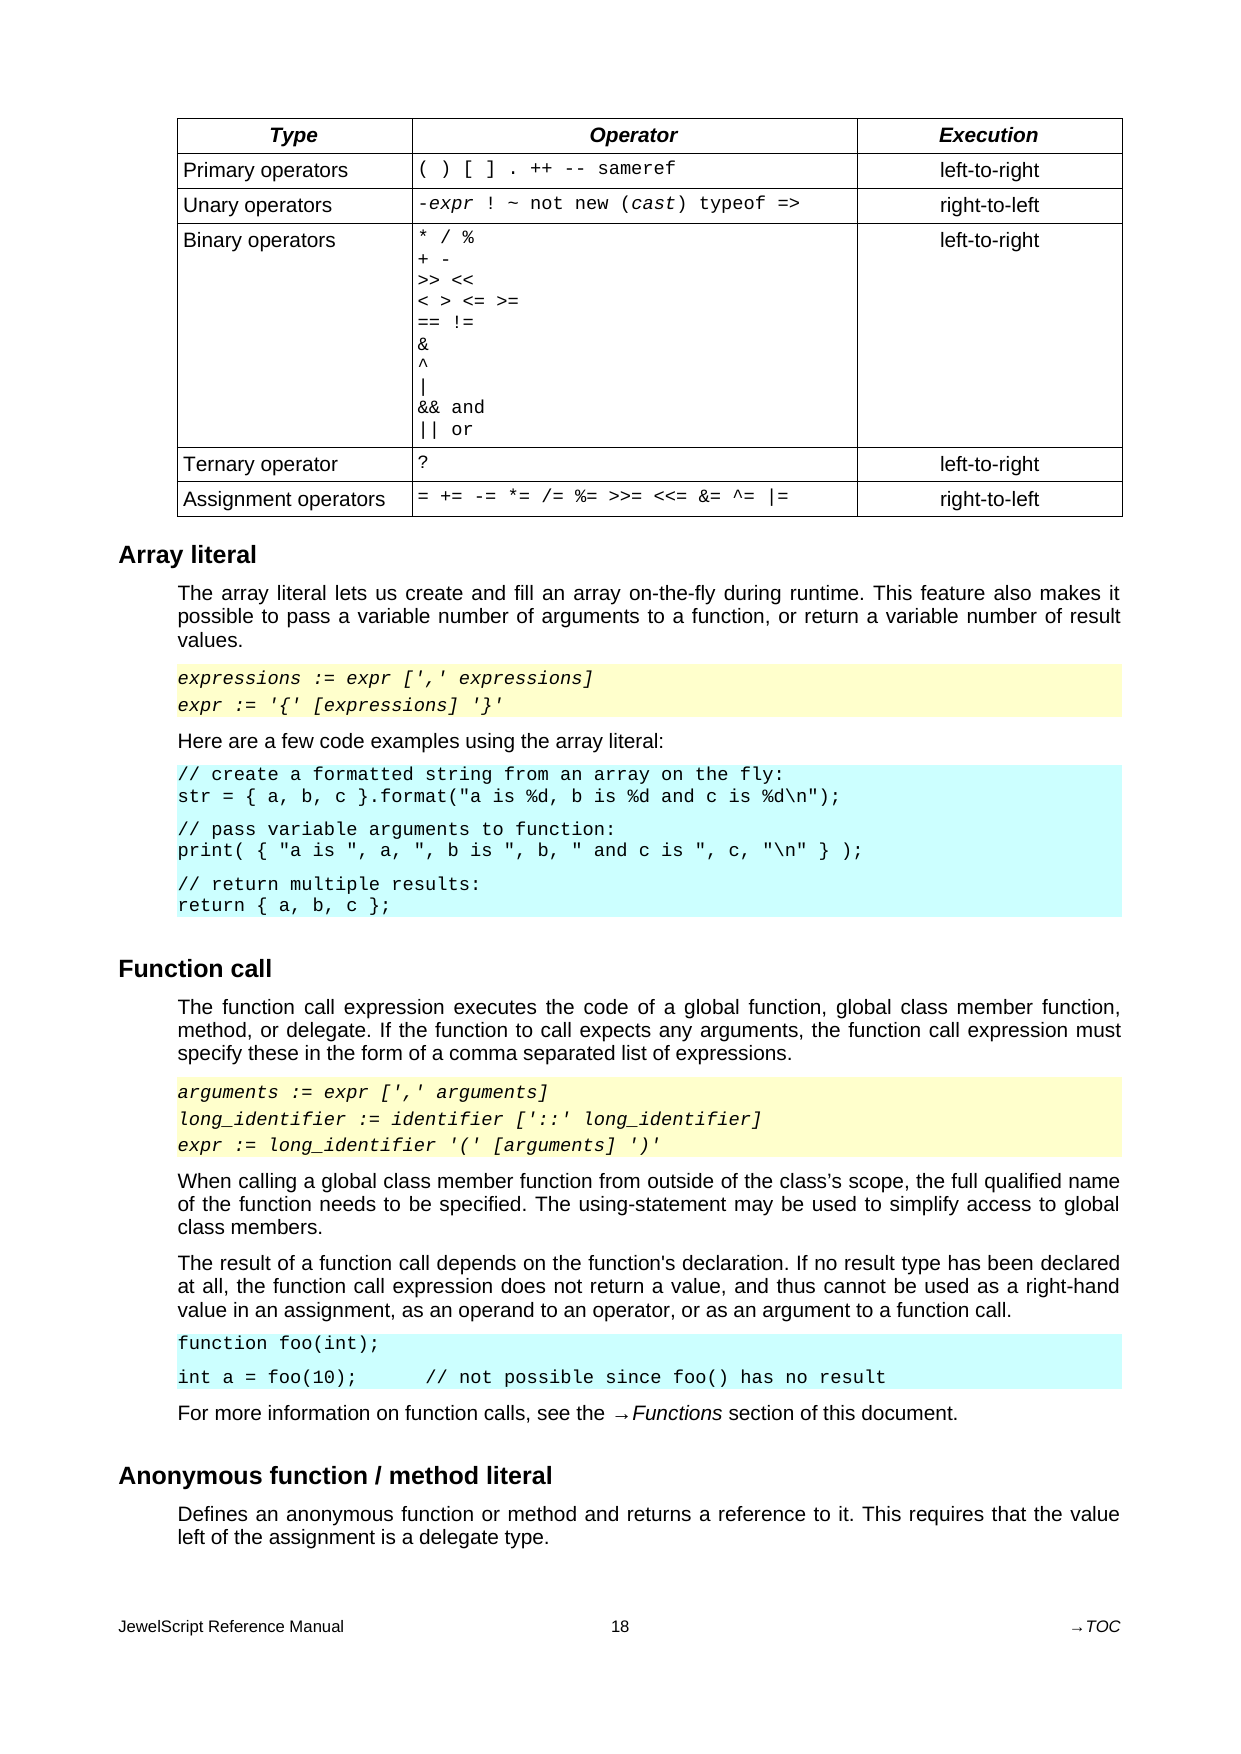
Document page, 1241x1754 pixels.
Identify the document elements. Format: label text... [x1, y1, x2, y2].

subtitle Anonymous function / method literal [118, 1462, 1122, 1490]
table_cell left-to-right [858, 224, 1122, 447]
text Defines an anonymous function or method and returns a reference to it. This requires that the value left of the assignment is a delegate type. [177, 1502, 1122, 1549]
text The result of a function call depends on the function's declaration. If no result type has been declared at all, the function call expression does not return a value, and thus cannot be used as a right-hand value in an assignment, as an operand to an operator, or as an argument to a function call. [177, 1252, 1122, 1321]
text When calling a global class member function from outside of the class’s scope, the full qualified name of the function needs to be specified. The using-statement may be used to simplify access to global class members. [177, 1169, 1122, 1239]
table_cell = += -= *= /= %= >>= <<= &= ^= |= [413, 482, 857, 516]
text Here are a few code examples using the array literal: [177, 729, 1122, 753]
table_cell left-to-right [858, 448, 1122, 481]
text expressions := expr [',' expressions] expr := '{' [expressions] '}' [177, 664, 1122, 717]
table_cell ( ) [ ] . ++ -- sameref [413, 154, 857, 188]
table_header Type [178, 119, 412, 153]
text function foo(int); [177, 1334, 1122, 1355]
text For more information on function calls, see the →Functions section of this document. [177, 1401, 1122, 1424]
text // create a formatted string from an array on the fly: str = { a, b, c }.format("a is %d, b is %d and c is %d\n"); [177, 765, 1122, 808]
table_cell right-to-left [858, 482, 1122, 516]
text // return multiple results: return { a, b, c }; [177, 875, 1122, 917]
table_header Operator [413, 119, 857, 153]
text The array literal lets us create and fill an array on-the-fly during runtime. This feature also makes it possible to pass a variable number of arguments to a function, or return a variable number of result values. [177, 582, 1122, 651]
text arguments := expr [',' arguments] long_identifier := identifier ['::' long_identifier] expr := long_identifier '(' [arguments] ')' [177, 1077, 1122, 1157]
text The function call expression executes the code of a global function, global class member function, method, or delegate. If the function to call expects any arguments, the function call expression must specify these in the form of a comma separated list of expressions. [177, 995, 1122, 1065]
table_header Execution [858, 119, 1122, 153]
table_cell right-to-left [858, 189, 1122, 222]
table_cell Primary operators [178, 154, 412, 188]
table_cell -expr ! ~ not new (cast) typeof => [413, 189, 857, 222]
table_cell Binary operators [178, 224, 412, 447]
table_cell Ternary operator [178, 448, 412, 481]
table_cell Unary operators [178, 189, 412, 222]
subtitle Function call [118, 955, 1122, 983]
table_cell left-to-right [858, 154, 1122, 188]
subtitle Array literal [118, 541, 1122, 569]
table_cell * / % + - >> << < > <= >= == != & ^ | && and || or [413, 224, 857, 447]
table_cell ? [413, 448, 857, 481]
text // pass variable arguments to function: print( { "a is ", a, ", b is ", b, " and c is ", c, "\n" } ); [177, 820, 1122, 862]
text int a = foo(10); // not possible since foo() has no result [177, 1367, 1122, 1389]
table_cell Assignment operators [178, 482, 412, 516]
